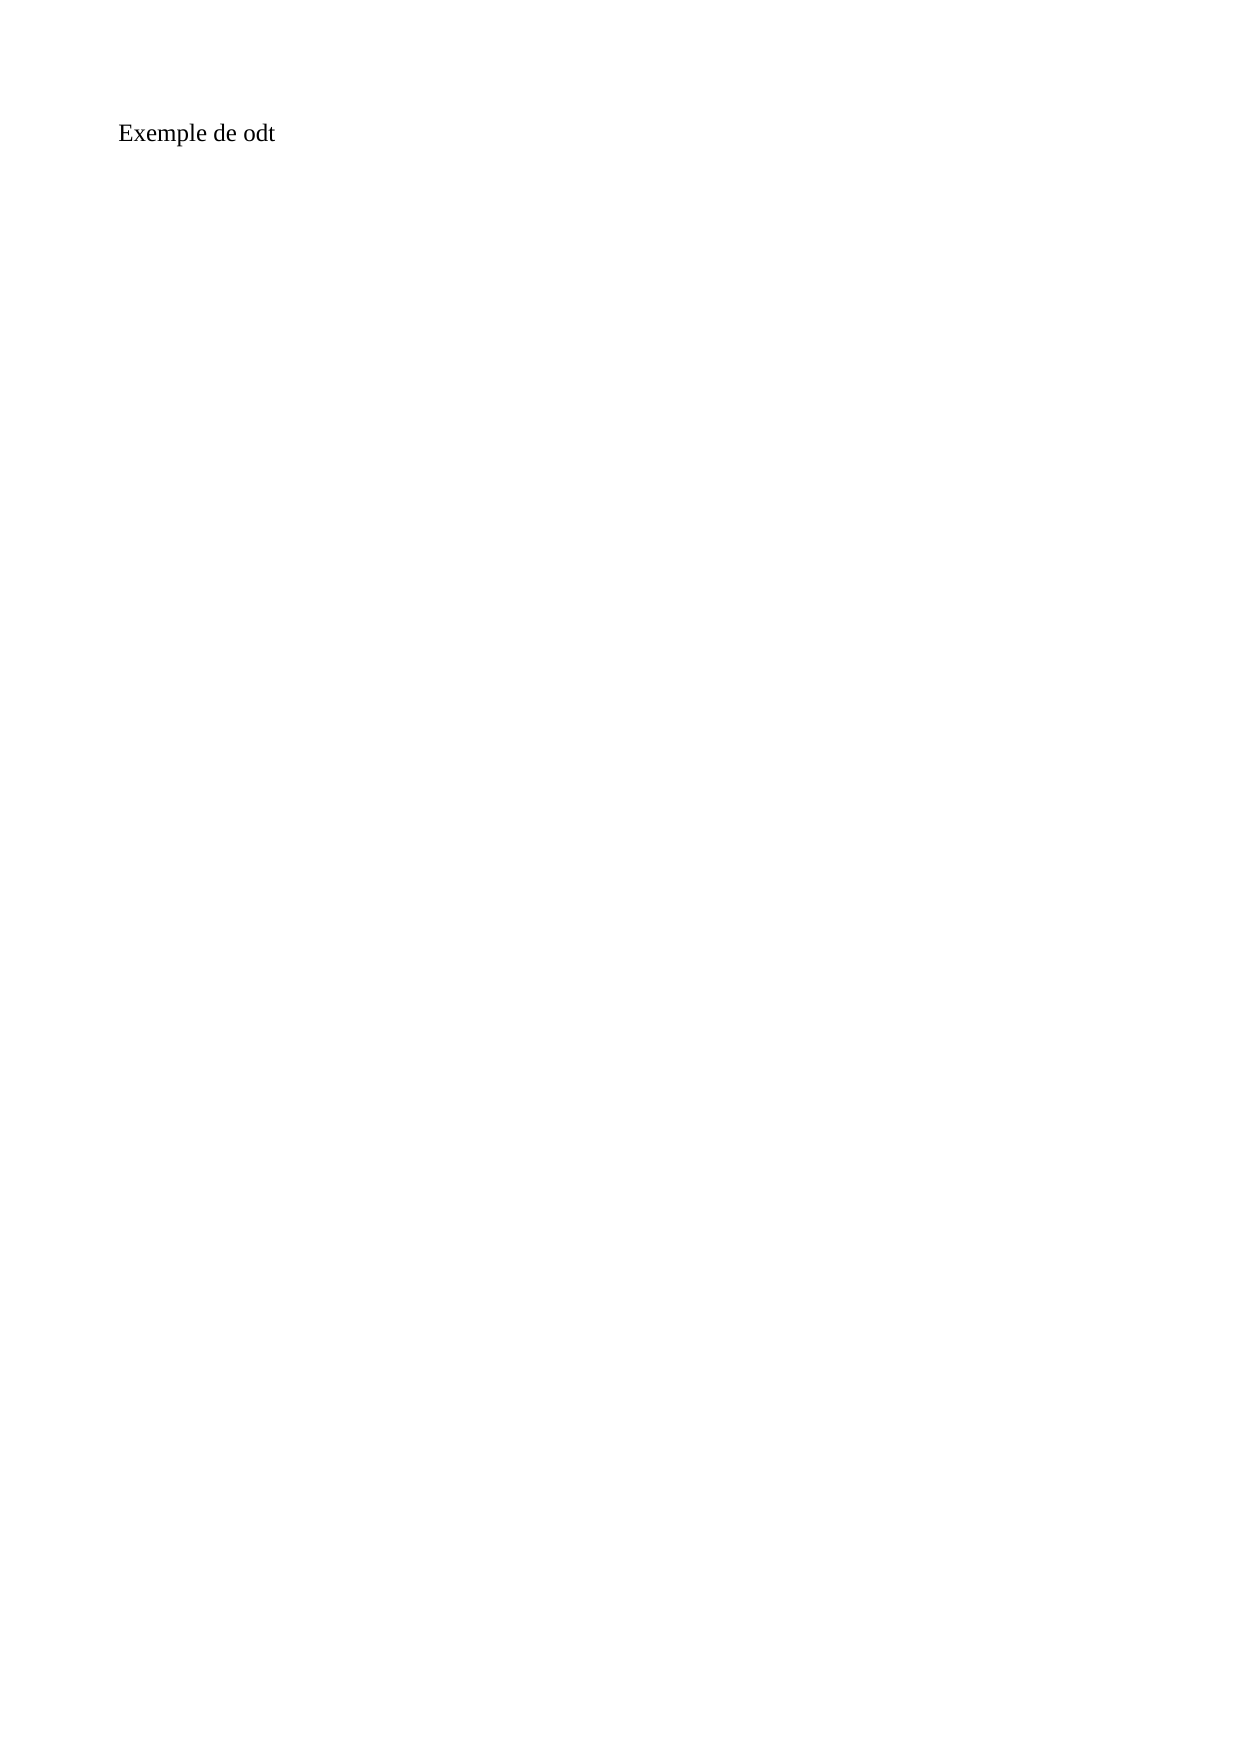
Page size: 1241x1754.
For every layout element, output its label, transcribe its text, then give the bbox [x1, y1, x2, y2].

text Exemple de odt [118, 118, 1122, 147]
